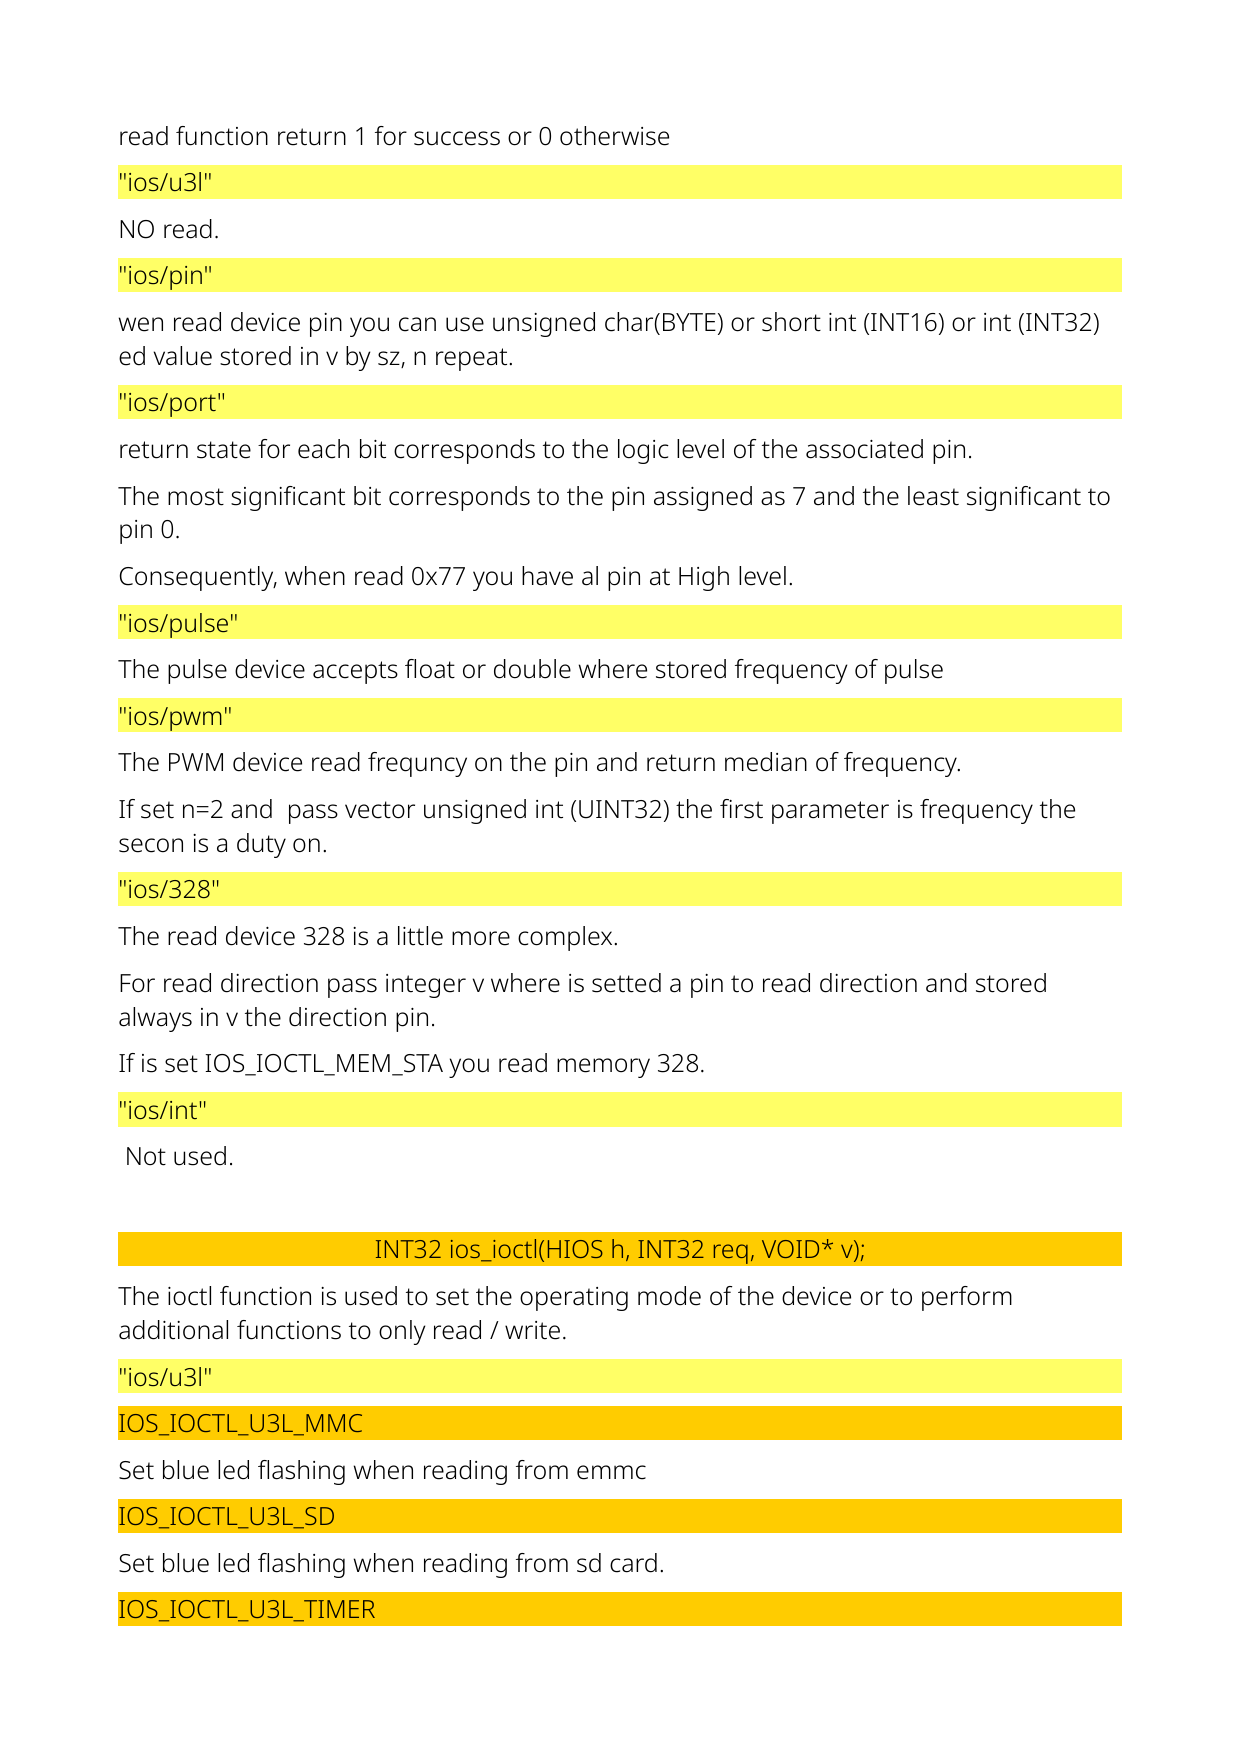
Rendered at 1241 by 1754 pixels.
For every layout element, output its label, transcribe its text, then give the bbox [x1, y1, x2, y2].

text return state for each bit corresponds to the logic level of the associated pin. [118, 432, 1122, 466]
text IOS_IOCTL_U3L_MMC [118, 1406, 1122, 1440]
text "ios/pulse" [118, 605, 1122, 639]
text The PWM device read frequncy on the pin and return median of frequency. [118, 745, 1122, 779]
text NO read. [118, 211, 1122, 245]
text The ioctl function is used to set the operating mode of the device or to perform additional functions to only read / write. [118, 1279, 1122, 1347]
text For read direction pass integer v where is setted a pin to read direction and stored always in v the direction pin. [118, 965, 1122, 1033]
text If is set IOS_IOCTL_MEM_STA you read memory 328. [118, 1046, 1122, 1080]
text "ios/pin" [118, 258, 1122, 292]
text The most significant bit corresponds to the pin assigned as 7 and the least significant to pin 0. [118, 478, 1122, 546]
text "ios/u3l" [118, 165, 1122, 199]
text "ios/pwm" [118, 698, 1122, 732]
text wen read device pin you can use unsigned char(BYTE) or short int (INT16) or int (INT32) ed value stored in v by sz, n repeat. [118, 304, 1122, 372]
text Not used. [118, 1139, 1122, 1173]
text The read device 328 is a little more complex. [118, 919, 1122, 953]
text INT32 ios_ioctl(HIOS h, INT32 req, VOID* v); [118, 1232, 1122, 1266]
text Consequently, when read 0x77 you have al pin at High level. [118, 559, 1122, 593]
text read function return 1 for success or 0 otherwise [118, 118, 1122, 152]
text Set blue led flashing when reading from emmc [118, 1452, 1122, 1487]
text "ios/int" [118, 1092, 1122, 1127]
text "ios/328" [118, 872, 1122, 906]
text "ios/u3l" [118, 1359, 1122, 1393]
text IOS_IOCTL_U3L_SD [118, 1499, 1122, 1533]
text "ios/port" [118, 385, 1122, 419]
text If set n=2 and pass vector unsigned int (UINT32) the first parameter is frequency the secon is a duty on. [118, 792, 1122, 860]
text Set blue led flashing when reading from sd card. [118, 1546, 1122, 1580]
text IOS_IOCTL_U3L_TIMER [118, 1592, 1122, 1626]
text The pulse device accepts float or double where stored frequency of pulse [118, 652, 1122, 686]
